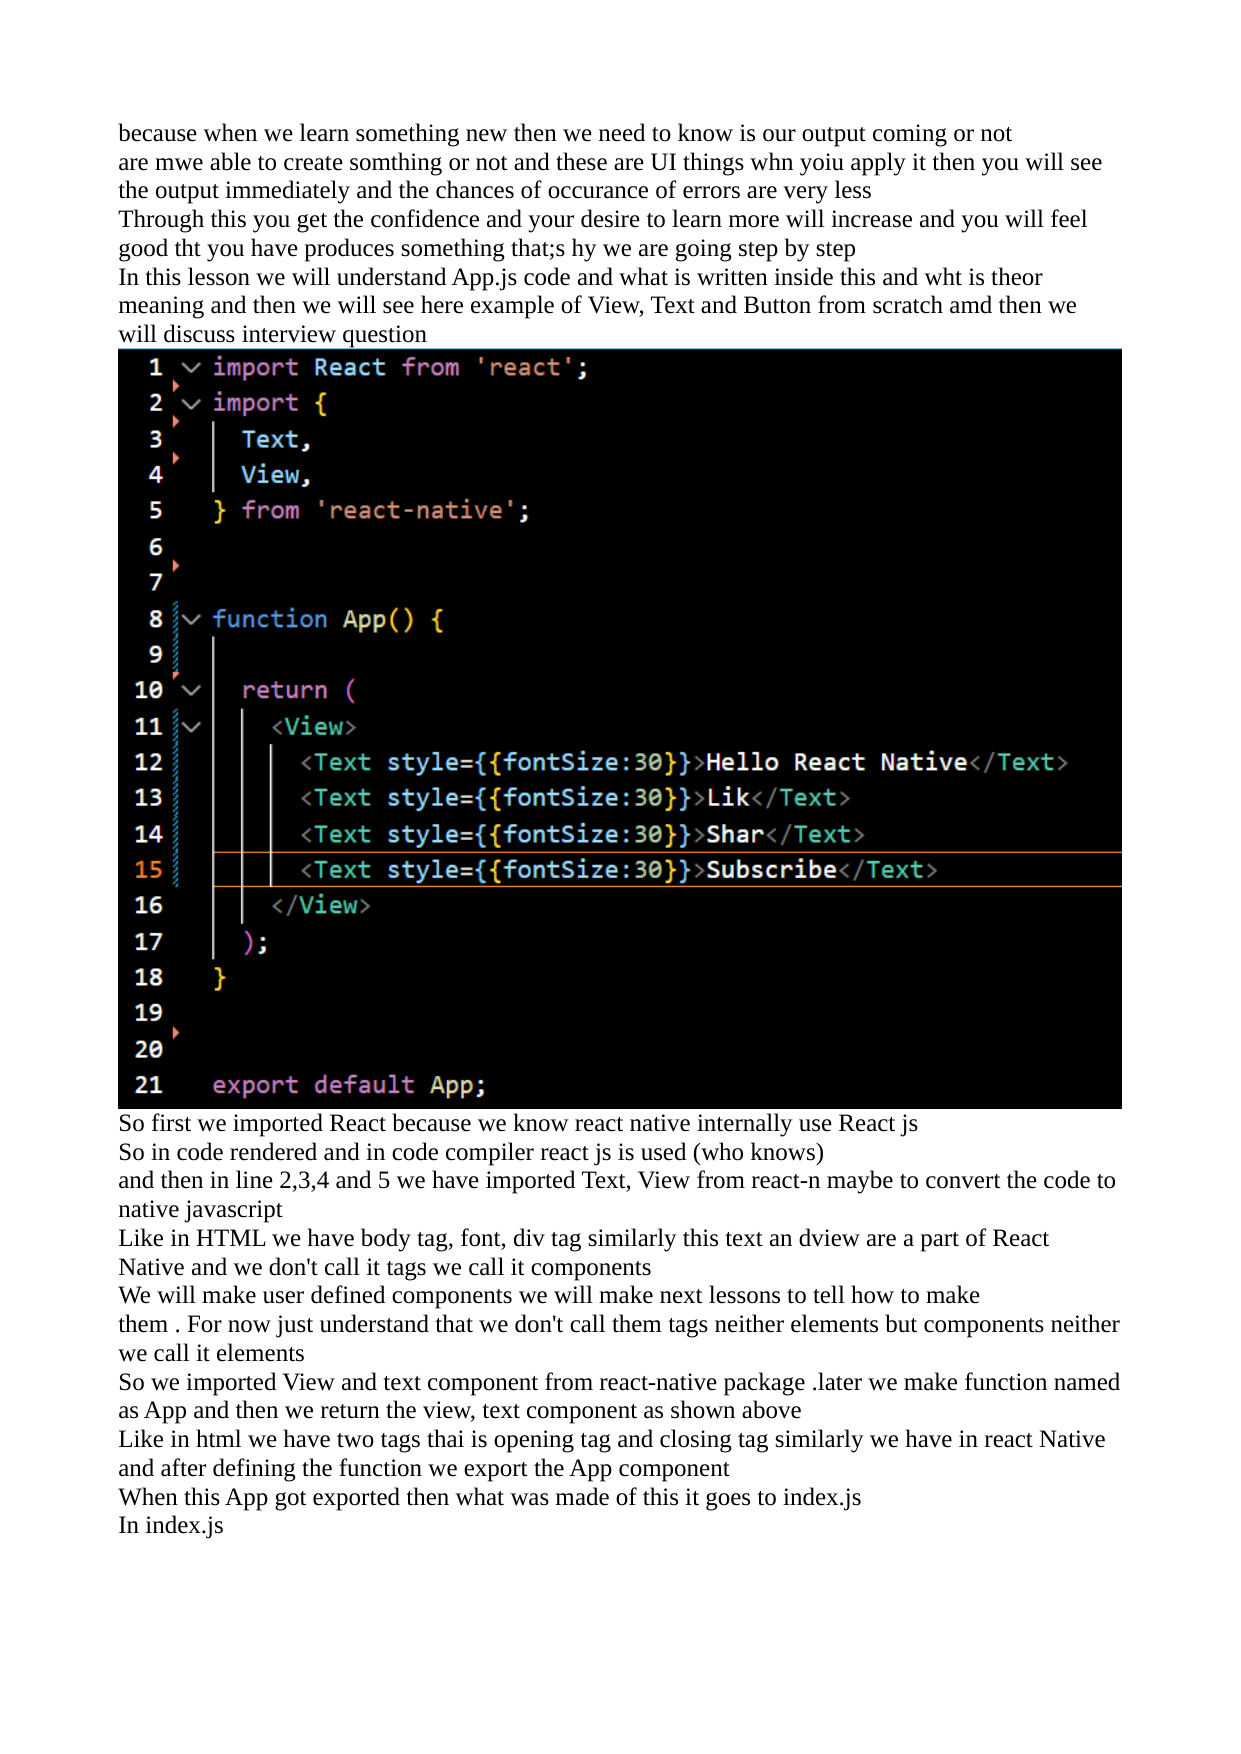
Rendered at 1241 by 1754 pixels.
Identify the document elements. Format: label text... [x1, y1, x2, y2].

text In this lesson we will understand App.js code and what is written inside this and wht is theor meaning and then we will see here example of View, Text and Button from scratch amd then we will discuss interview question [118, 262, 1122, 348]
text Through this you get the confidence and your desire to learn more will increase and you will feel good tht you have produces something that;s hy we are going step by step [118, 204, 1122, 262]
text We will make user defined components we will make next lessons to tell how to make [118, 1281, 1122, 1309]
text them . For now just understand that we don't call them tags neither elements but components neither we call it elements [118, 1309, 1122, 1367]
text So in code rendered and in code compiler react js is used (who knows) [118, 1137, 1122, 1166]
text When this App got exported then what was made of this it goes to index.js [118, 1482, 1122, 1511]
text are mwe able to create somthing or not and these are UI things whn yoiu apply it then you will see the output immediately and the chances of occurance of errors are very less [118, 147, 1122, 204]
text because when we learn something new then we need to know is our output coming or not [118, 118, 1122, 147]
text and after defining the function we export the App component [118, 1453, 1122, 1482]
text So we imported View and text component from react-native package .later we make function named as App and then we return the view, text component as shown above [118, 1367, 1122, 1424]
text In index.js [118, 1511, 1122, 1539]
picture [118, 348, 1122, 1109]
text Like in HTML we have body tag, font, div tag similarly this text an dview are a part of React Native and we don't call it tags we call it components [118, 1223, 1122, 1281]
text So first we imported React because we know react native internally use React js [118, 1109, 1122, 1137]
text Like in html we have two tags thai is opening tag and closing tag similarly we have in react Native [118, 1424, 1122, 1453]
text and then in line 2,3,4 and 5 we have imported Text, View from react-n maybe to convert the code to native javascript [118, 1166, 1122, 1223]
